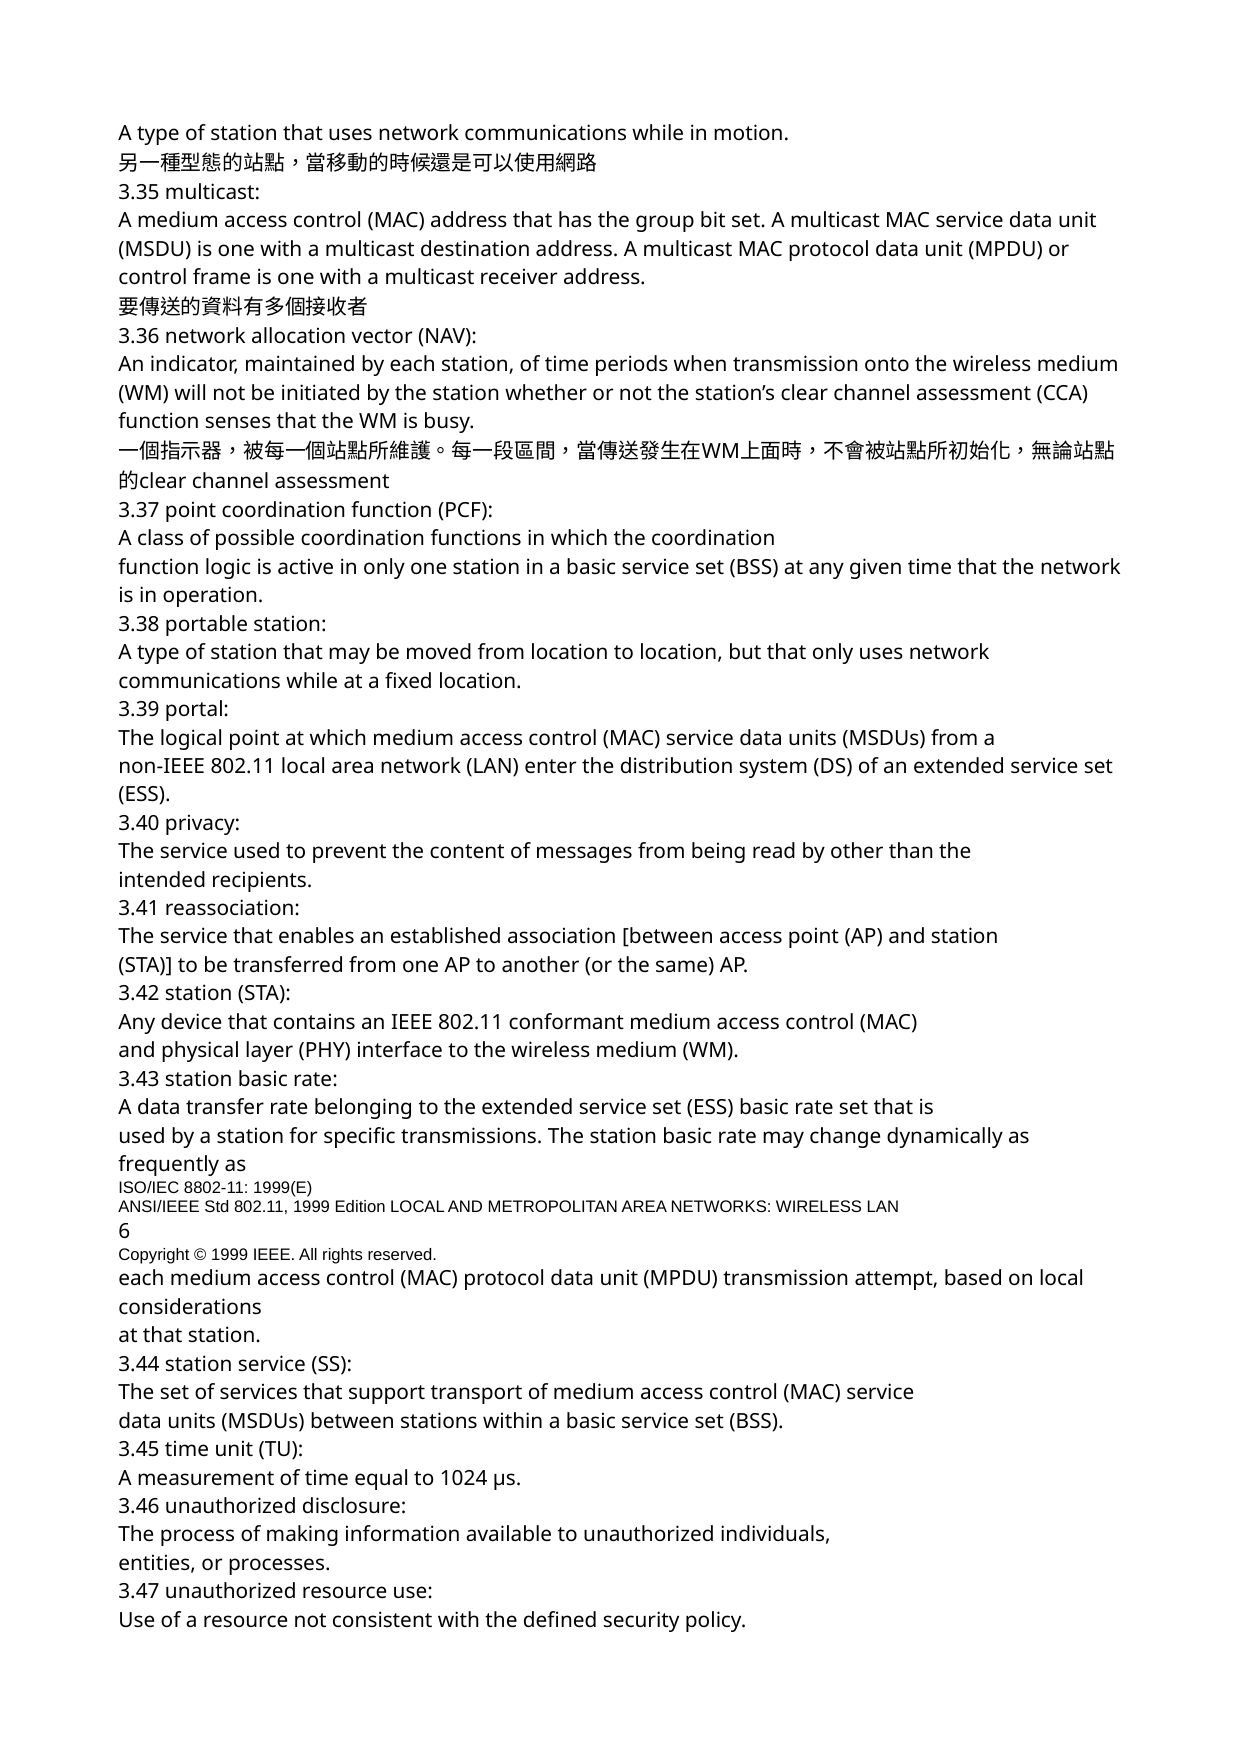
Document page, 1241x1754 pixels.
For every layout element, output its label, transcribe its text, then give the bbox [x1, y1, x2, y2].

text (STA)] to be transferred from one AP to another (or the same) AP. [118, 950, 1122, 978]
text The logical point at which medium access control (MAC) service data units (MSDUs) from a [118, 723, 1122, 751]
text function logic is active in only one station in a basic service set (BSS) at any given time that the network [118, 552, 1122, 580]
text The service used to prevent the content of messages from being read by other than the [118, 836, 1122, 865]
text 要傳送的資料有多個接收者 [118, 291, 1122, 321]
text 3.41 reassociation: [118, 893, 1122, 922]
text 3.36 network allocation vector (NAV): [118, 321, 1122, 349]
text 6 [118, 1216, 1122, 1244]
text intended recipients. [118, 865, 1122, 893]
text An indicator, maintained by each station, of time periods when transmission onto the wireless medium (WM) will not be initiated by the station whether or not the station’s clear channel assessment (CCA) function senses that the WM is busy. [118, 349, 1122, 434]
text 3.35 multicast: [118, 177, 1122, 205]
text 另一種型態的站點，當移動的時候還是可以使用網路 [118, 147, 1122, 177]
text A type of station that uses network communications while in motion. [118, 118, 1122, 147]
text 3.39 portal: [118, 694, 1122, 723]
text 3.46 unauthorized disclosure: [118, 1491, 1122, 1519]
text The process of making information available to unauthorized individuals, [118, 1519, 1122, 1548]
text A data transfer rate belonging to the extended service set (ESS) basic rate set that is [118, 1092, 1122, 1121]
text 3.45 time unit (TU): [118, 1434, 1122, 1463]
text non-IEEE 802.11 local area network (LAN) enter the distribution system (DS) of an extended service set [118, 751, 1122, 779]
text 一個指示器，被每一個站點所維護。每一段區間，當傳送發生在WM上面時，不會被站點所初始化，無論站點的clear channel assessment [118, 434, 1122, 495]
text A class of possible coordination functions in which the coordination [118, 523, 1122, 552]
text 3.44 station service (SS): [118, 1349, 1122, 1377]
text 3.42 station (STA): [118, 978, 1122, 1007]
text A measurement of time equal to 1024 μs. [118, 1463, 1122, 1491]
text each medium access control (MAC) protocol data unit (MPDU) transmission attempt, based on local considerations [118, 1263, 1122, 1320]
text used by a station for specific transmissions. The station basic rate may change dynamically as frequently as [118, 1121, 1122, 1178]
text 3.37 point coordination function (PCF): [118, 495, 1122, 523]
text data units (MSDUs) between stations within a basic service set (BSS). [118, 1406, 1122, 1434]
text and physical layer (PHY) interface to the wireless medium (WM). [118, 1035, 1122, 1064]
text at that station. [118, 1320, 1122, 1349]
text is in operation. [118, 580, 1122, 609]
text 3.43 station basic rate: [118, 1064, 1122, 1092]
text A type of station that may be moved from location to location, but that only uses network [118, 637, 1122, 666]
text (ESS). [118, 779, 1122, 808]
text 3.40 privacy: [118, 808, 1122, 836]
text ANSI/IEEE Std 802.11, 1999 Edition LOCAL AND METROPOLITAN AREA NETWORKS: WIRELESS LAN [118, 1197, 1122, 1216]
text 3.47 unauthorized resource use: [118, 1576, 1122, 1605]
text The set of services that support transport of medium access control (MAC) service [118, 1377, 1122, 1406]
text Copyright © 1999 IEEE. All rights reserved. [118, 1244, 1122, 1263]
text communications while at a fixed location. [118, 666, 1122, 694]
text A medium access control (MAC) address that has the group bit set. A multicast MAC service data unit (MSDU) is one with a multicast destination address. A multicast MAC protocol data unit (MPDU) or control frame is one with a multicast receiver address. [118, 205, 1122, 291]
text The service that enables an established association [between access point (AP) and station [118, 922, 1122, 950]
text entities, or processes. [118, 1548, 1122, 1576]
text Use of a resource not consistent with the defined security policy. [118, 1605, 1122, 1633]
text ISO/IEC 8802-11: 1999(E) [118, 1178, 1122, 1197]
text 3.38 portable station: [118, 609, 1122, 637]
text Any device that contains an IEEE 802.11 conformant medium access control (MAC) [118, 1007, 1122, 1035]
